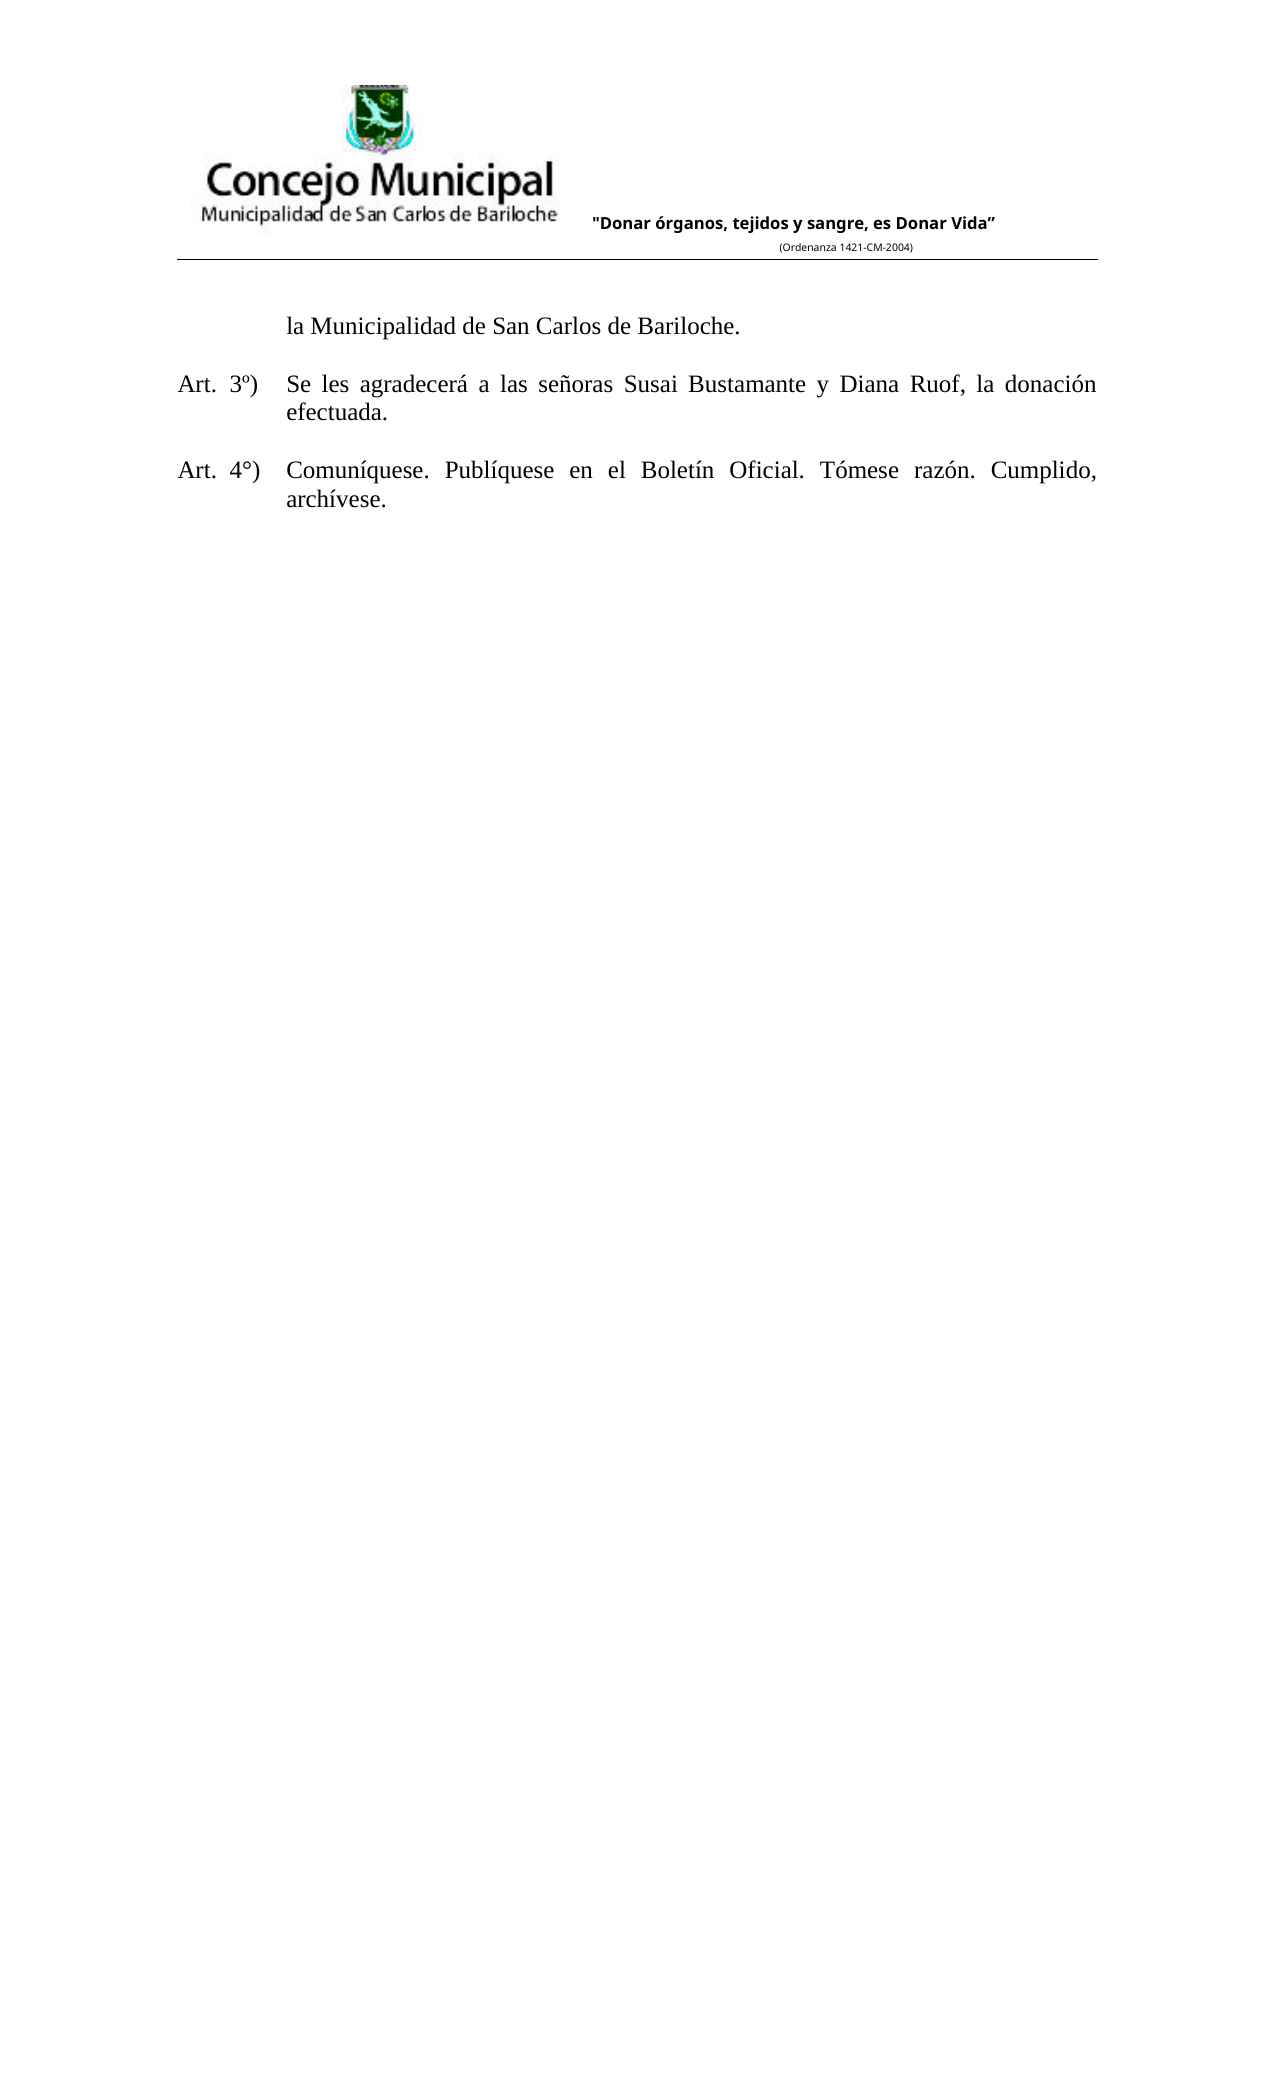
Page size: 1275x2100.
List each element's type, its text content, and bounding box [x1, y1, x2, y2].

table_cell la Municipalidad de San Carlos de Bariloche. [279, 311, 1105, 369]
picture [177, 85, 589, 235]
table_cell Comuníquese. Publíquese en el Boletín Oficial. Tómese razón. Cumplido, archívese. [279, 455, 1105, 541]
table_cell Se les agradecerá a las señoras Susai Bustamante y Diana Ruof, la donación efectuada. [279, 369, 1105, 455]
table_cell [170, 311, 279, 369]
table_cell Art. 3º) [170, 369, 279, 455]
table_cell Art. 4°) [170, 455, 279, 541]
table_cell [170, 541, 279, 570]
table_cell [279, 541, 1105, 570]
